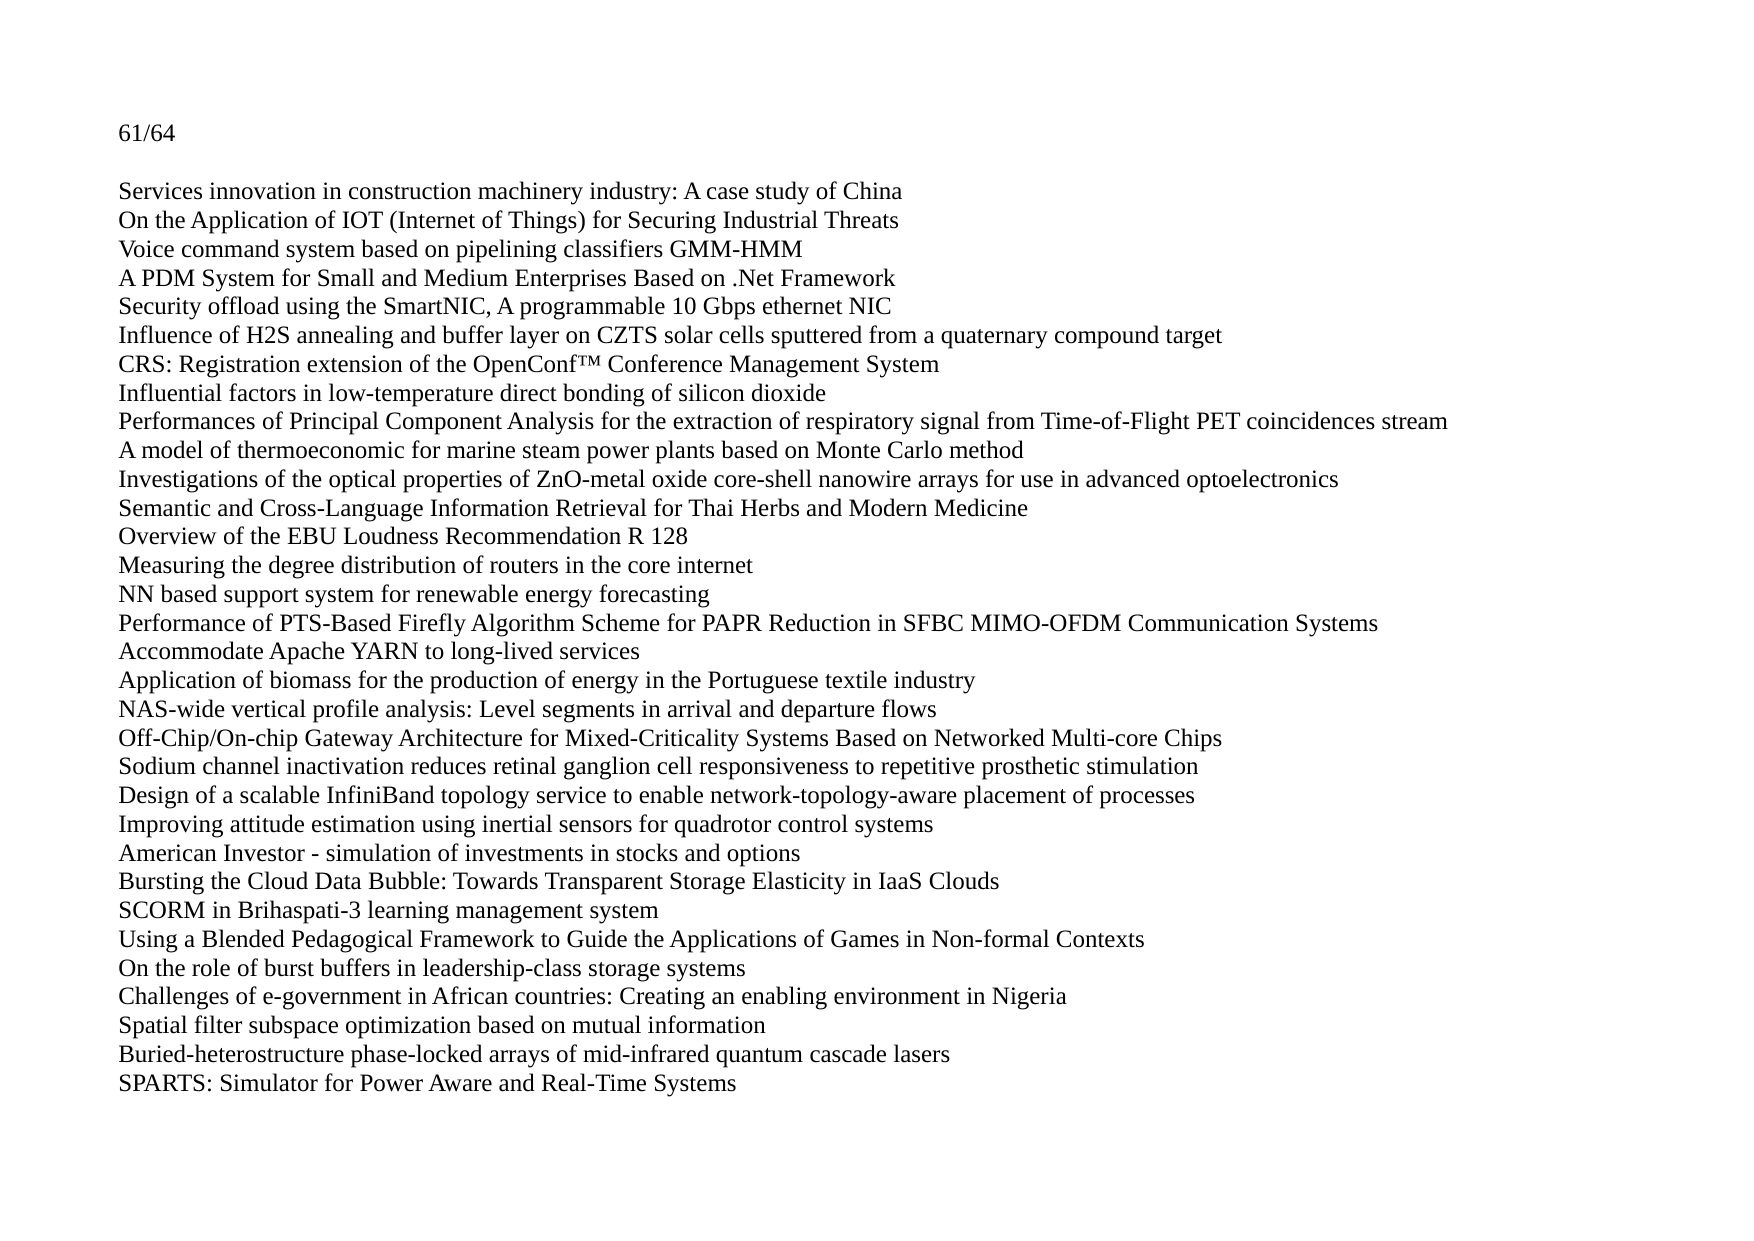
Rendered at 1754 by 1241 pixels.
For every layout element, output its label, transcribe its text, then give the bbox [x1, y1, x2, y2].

text Performance of PTS-Based Firefly Algorithm Scheme for PAPR Reduction in SFBC MIMO-OFDM Communication Systems [118, 608, 1636, 636]
text NAS-wide vertical profile analysis: Level segments in arrival and departure flows [118, 694, 1636, 723]
text Overview of the EBU Loudness Recommendation R 128 [118, 521, 1636, 550]
text Accommodate Apache YARN to long-lived services [118, 636, 1636, 665]
text Spatial filter subspace optimization based on mutual information [118, 1010, 1636, 1039]
text Buried-heterostructure phase-locked arrays of mid-infrared quantum cascade lasers [118, 1039, 1636, 1068]
text Services innovation in construction machinery industry: A case study of China [118, 176, 1636, 205]
text Bursting the Cloud Data Bubble: Towards Transparent Storage Elasticity in IaaS Clouds [118, 866, 1636, 895]
text Improving attitude estimation using inertial sensors for quadrotor control systems [118, 809, 1636, 838]
text Influential factors in low-temperature direct bonding of silicon dioxide [118, 378, 1636, 406]
text CRS: Registration extension of the OpenConf™ Conference Management System [118, 349, 1636, 378]
text Security offload using the SmartNIC, A programmable 10 Gbps ethernet NIC [118, 291, 1636, 320]
text On the Application of IOT (Internet of Things) for Securing Industrial Threats [118, 205, 1636, 234]
text Semantic and Cross-Language Information Retrieval for Thai Herbs and Modern Medicine [118, 493, 1636, 521]
text Off-Chip/On-chip Gateway Architecture for Mixed-Criticality Systems Based on Networked Multi-core Chips [118, 723, 1636, 751]
text Design of a scalable InfiniBand topology service to enable network-topology-aware placement of processes [118, 780, 1636, 809]
text SPARTS: Simulator for Power Aware and Real-Time Systems [118, 1068, 1636, 1096]
text On the role of burst buffers in leadership-class storage systems [118, 953, 1636, 981]
text Application of biomass for the production of energy in the Portuguese textile industry [118, 665, 1636, 694]
text Sodium channel inactivation reduces retinal ganglion cell responsiveness to repetitive prosthetic stimulation [118, 751, 1636, 780]
text Measuring the degree distribution of routers in the core internet [118, 550, 1636, 579]
text SCORM in Brihaspati-3 learning management system [118, 895, 1636, 924]
text Challenges of e-government in African countries: Creating an enabling environment in Nigeria [118, 981, 1636, 1010]
text Investigations of the optical properties of ZnO-metal oxide core-shell nanowire arrays for use in advanced optoelectronics [118, 464, 1636, 493]
text NN based support system for renewable energy forecasting [118, 579, 1636, 608]
text A model of thermoeconomic for marine steam power plants based on Monte Carlo method [118, 435, 1636, 464]
text Influence of H2S annealing and buffer layer on CZTS solar cells sputtered from a quaternary compound target [118, 320, 1636, 349]
text Performances of Principal Component Analysis for the extraction of respiratory signal from Time-of-Flight PET coincidences stream [118, 406, 1636, 435]
text American Investor - simulation of investments in stocks and options [118, 838, 1636, 866]
text A PDM System for Small and Medium Enterprises Based on .Net Framework [118, 263, 1636, 291]
text Voice command system based on pipelining classifiers GMM-HMM [118, 234, 1636, 263]
text Using a Blended Pedagogical Framework to Guide the Applications of Games in Non-formal Contexts [118, 924, 1636, 953]
